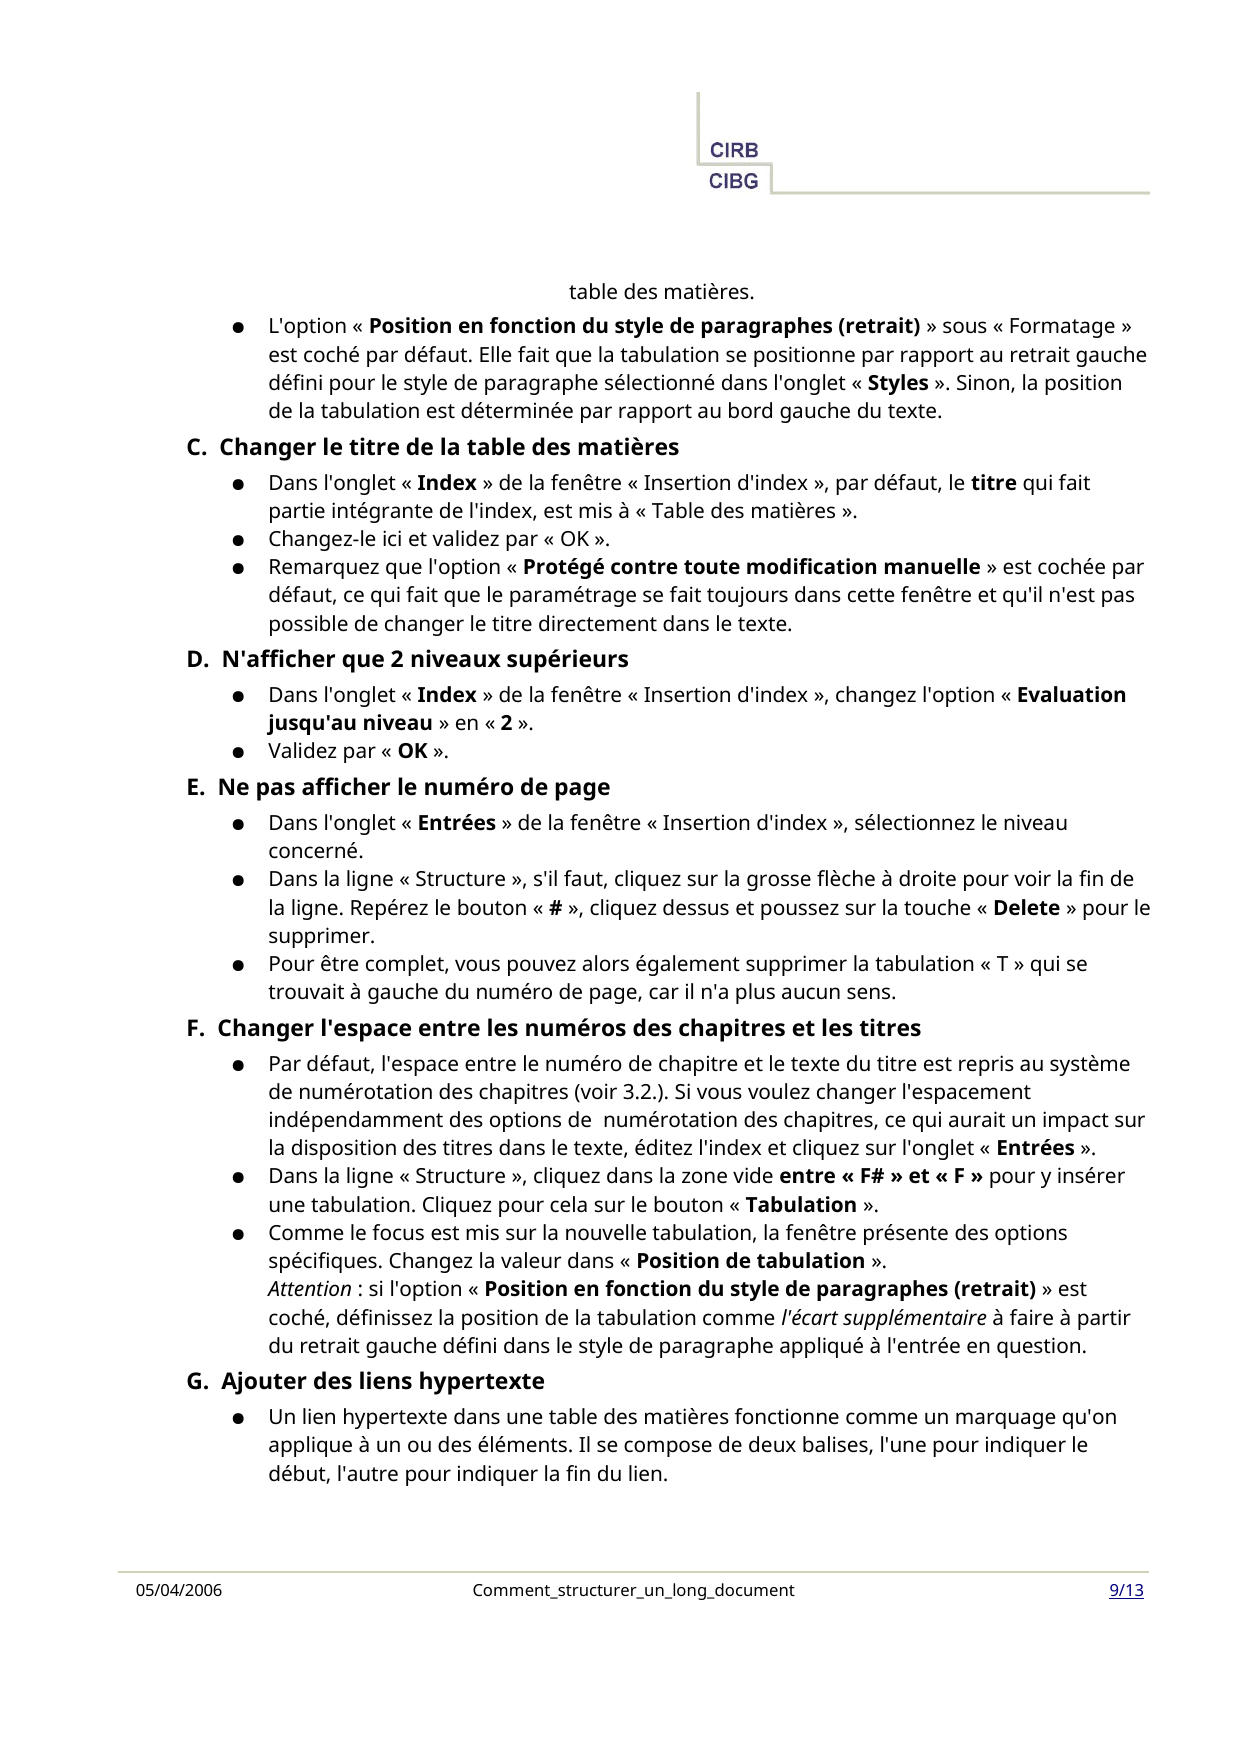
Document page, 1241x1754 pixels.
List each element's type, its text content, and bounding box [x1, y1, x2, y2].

list Changez-le ici et validez par « OK ». [231, 524, 1152, 552]
list L'option « Position en fonction du style de paragraphes (retrait) » sous « Formatage » est coché par défaut. Elle fait que la tabulation se positionne par rapport au retrait gauche défini pour le style de paragraphe sélectionné dans l'onglet « Styles ». Sinon, la position de la tabulation est déterminée par rapport au bord gauche du texte. [231, 312, 1152, 424]
list Pour être complet, vous pouvez alors également supprimer la tabulation « T » qui se trouvait à gauche du numéro de page, car il n'a plus aucun sens. [231, 949, 1152, 1006]
list Dans l'onglet « Index » de la fenêtre « Insertion d'index », changez l'option « Evaluation jusqu'au niveau » en « 2 ». [231, 680, 1152, 737]
subtitle Ajouter des liens hypertexte [118, 1365, 1152, 1396]
list Par défaut, l'espace entre le numéro de chapitre et le texte du titre est repris au système de numérotation des chapitres (voir 3.2.). Si vous voulez changer l'espacement indépendamment des options de numérotation des chapitres, ce qui aurait un impact sur la disposition des titres dans le texte, éditez l'index et cliquez sur l'onglet « Entrées ». [231, 1049, 1152, 1162]
subtitle Changer l'espace entre les numéros des chapitres et les titres [118, 1011, 1152, 1043]
table_cell [427, 271, 563, 312]
subtitle N'afficher que 2 niveaux supérieurs [118, 643, 1152, 674]
list Remarquez que l'option « Protégé contre toute modification manuelle » est cochée par défaut, ce qui fait que le paramétrage se fait toujours dans cette fenêtre et qu'il n'est pas possible de changer le titre directement dans le texte. [231, 552, 1152, 637]
list Dans l'onglet « Entrées » de la fenêtre « Insertion d'index », sélectionnez le niveau concerné. [231, 808, 1152, 864]
list Comme le focus est mis sur la nouvelle tabulation, la fenêtre présente des options spécifiques. Changez la valeur dans « Position de tabulation ». [231, 1218, 1152, 1274]
list Dans l'onglet « Index » de la fenêtre « Insertion d'index », par défaut, le titre qui fait partie intégrante de l'index, est mis à « Table des matières ». [231, 468, 1152, 524]
table_cell [265, 271, 427, 312]
picture [609, 92, 1150, 214]
list Dans la ligne « Structure », cliquez dans la zone vide entre « F# » et « F » pour y insérer une tabulation. Cliquez pour cela sur le bouton « Tabulation ». [231, 1162, 1152, 1218]
list Dans la ligne « Structure », s'il faut, cliquez sur la grosse flèche à droite pour voir la fin de la ligne. Repérez le bouton « # », cliquez dessus et poussez sur la touche « Delete » pour le supprimer. [231, 864, 1152, 949]
list Attention : si l'option « Position en fonction du style de paragraphes (retrait) » est coché, définissez la position de la tabulation comme l'écart supplémentaire à faire à partir du retrait gauche défini dans le style de paragraphe appliqué à l'entrée en question. [231, 1274, 1152, 1359]
list Validez par « OK ». [231, 737, 1152, 765]
subtitle Ne pas afficher le numéro de page [118, 771, 1152, 802]
table_cell table des matières. [563, 271, 1152, 312]
list Un lien hypertexte dans une table des matières fonctionne comme un marquage qu'on applique à un ou des éléments. Il se compose de deux balises, l'une pour indiquer le début, l'autre pour indiquer la fin du lien. [231, 1402, 1152, 1487]
subtitle Changer le titre de la table des matières [118, 430, 1152, 462]
